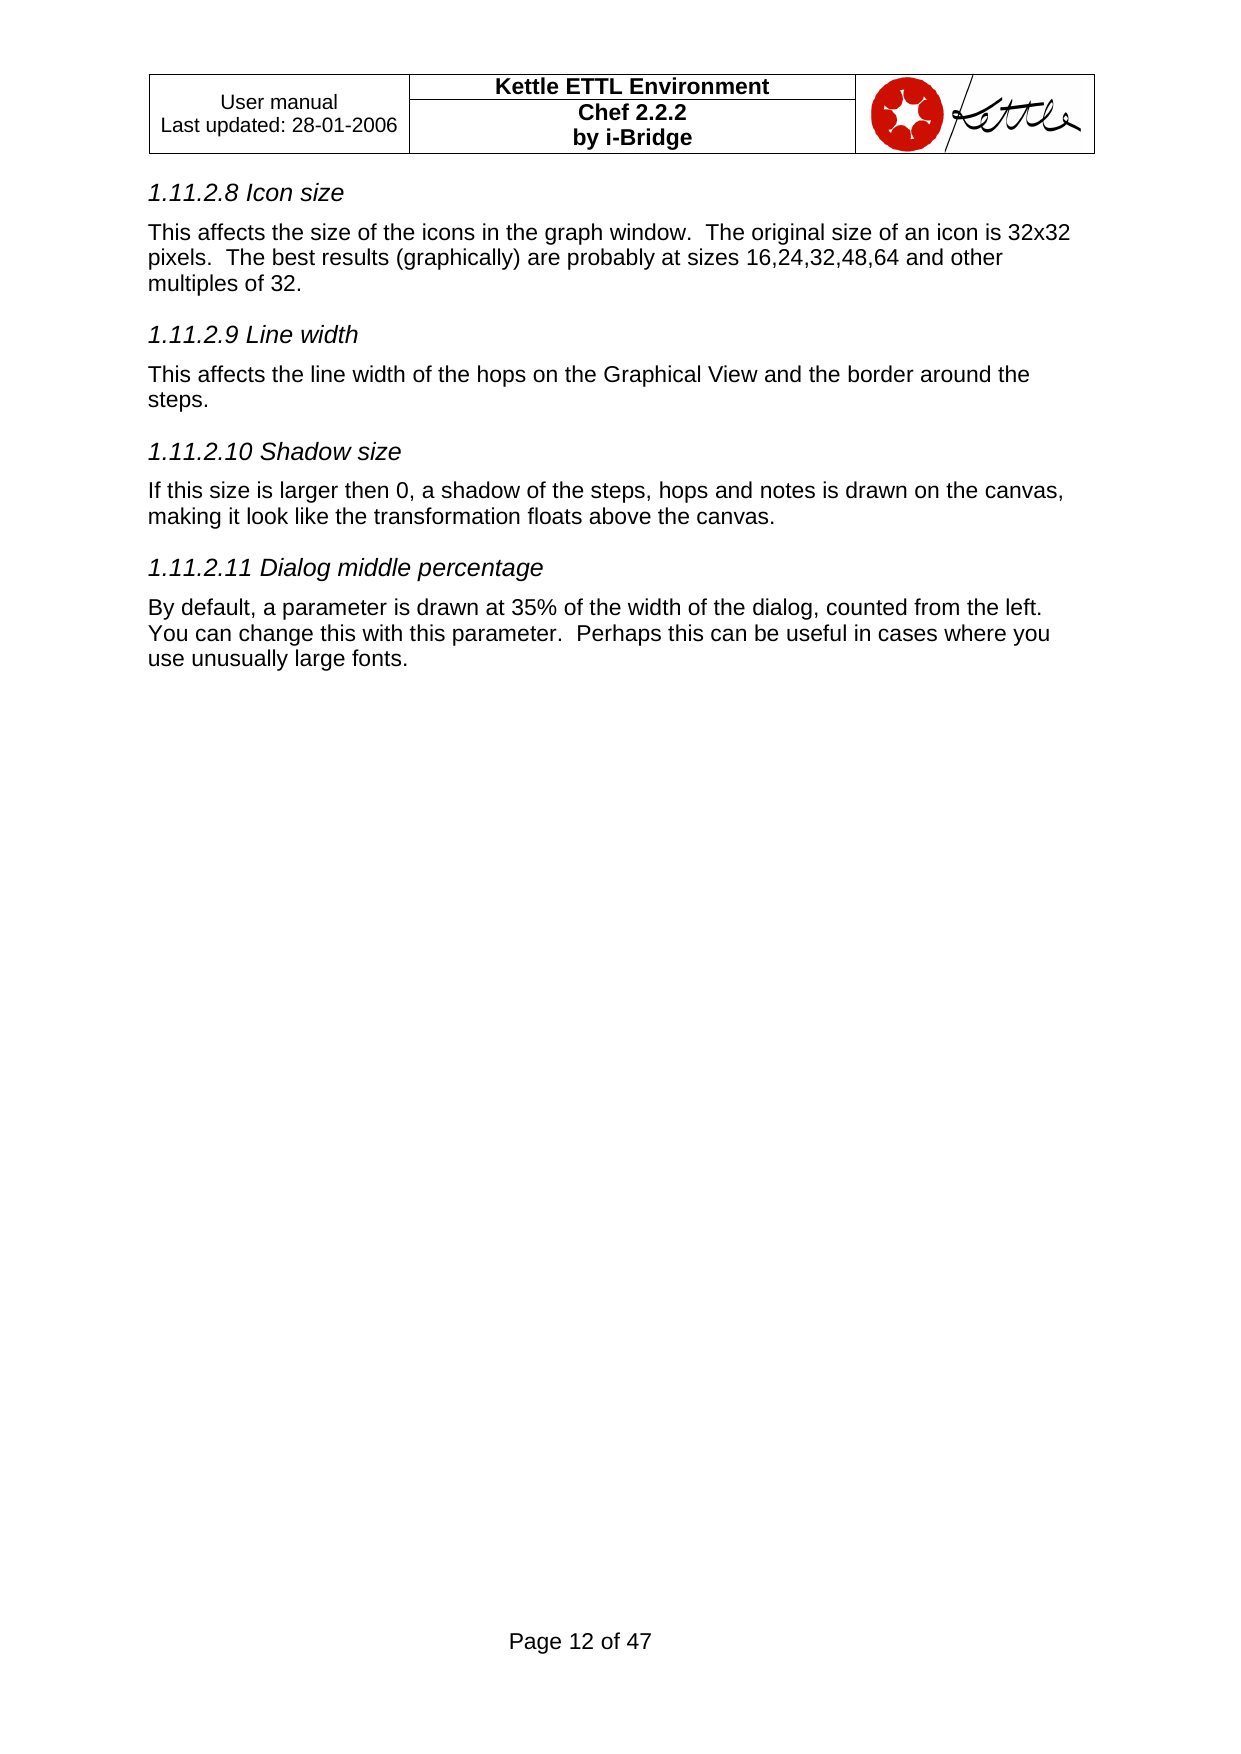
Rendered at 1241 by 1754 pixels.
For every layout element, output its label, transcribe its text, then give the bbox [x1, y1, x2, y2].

subtitle Dialog middle percentage [148, 554, 1092, 582]
text This affects the size of the icons in the graph window. The original size of an icon is 32x32 pixels. The best results (graphically) are probably at sizes 16,24,32,48,64 and other multiples of 32. [148, 219, 1092, 296]
subtitle Icon size [148, 179, 1092, 207]
subtitle Shadow size [148, 438, 1092, 466]
text This affects the line width of the hops on the Graphical View and the border around the steps. [148, 362, 1092, 413]
text By default, a parameter is drawn at 35% of the width of the dialog, counted from the left. [148, 595, 1092, 620]
subtitle Line width [148, 321, 1092, 349]
text You can change this with this parameter. Perhaps this can be useful in cases where you use unusually large fonts. [148, 620, 1092, 671]
text If this size is larger then 0, a shadow of the steps, hops and notes is drawn on the canvas, making it look like the transformation floats above the canvas. [148, 478, 1092, 529]
